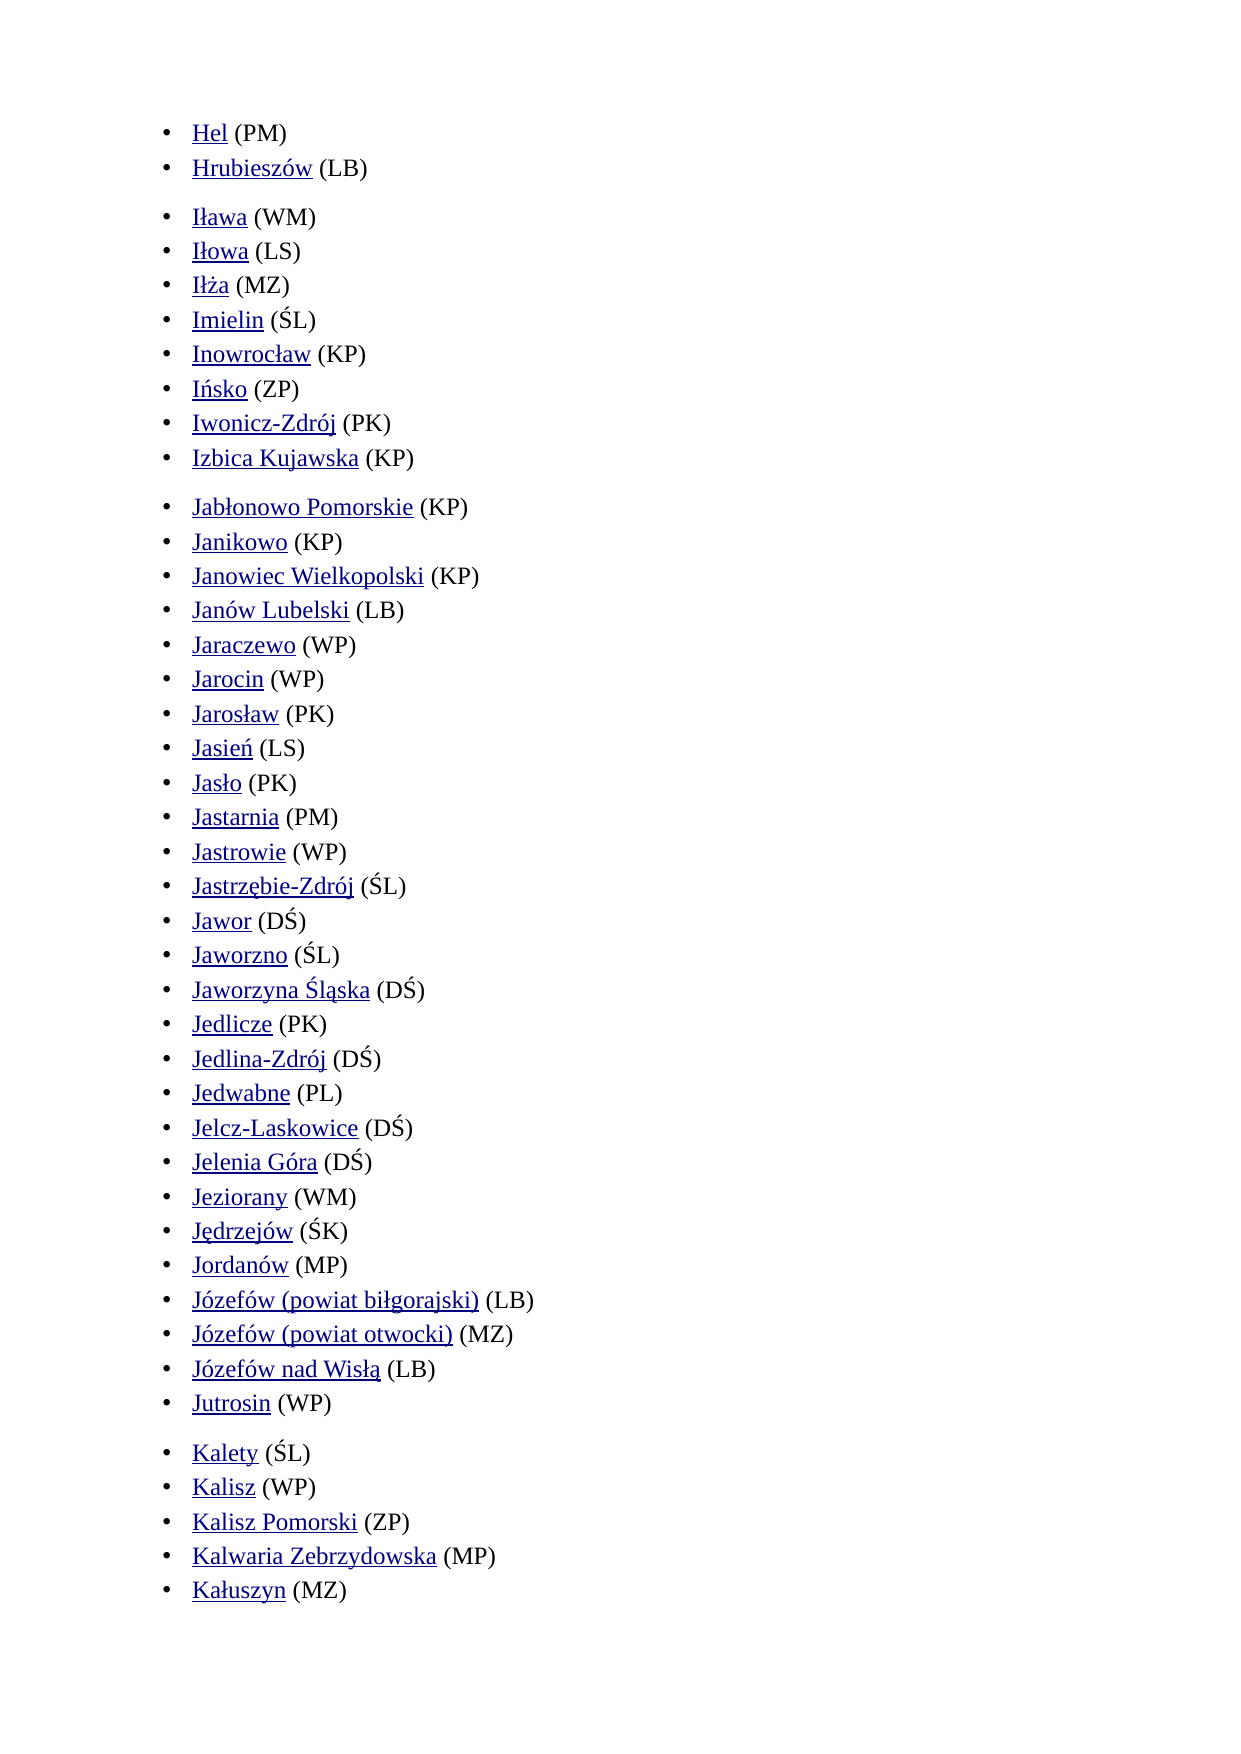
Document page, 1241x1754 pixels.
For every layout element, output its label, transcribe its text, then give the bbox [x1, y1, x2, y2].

list Józefów nad Wisłą (LB) [162, 1354, 1122, 1383]
list Janikowo (KP) [162, 527, 1122, 555]
list Jelcz-Laskowice (DŚ) [162, 1113, 1122, 1141]
list Józefów (powiat otwocki) (MZ) [162, 1319, 1122, 1348]
list Jordanów (MP) [162, 1251, 1122, 1279]
list Kalisz (WP) [162, 1472, 1122, 1501]
list Jeziorany (WM) [162, 1182, 1122, 1210]
list Iłowa (LS) [162, 236, 1122, 265]
list Jastrzębie-Zdrój (ŚL) [162, 871, 1122, 900]
list Jaworzno (ŚL) [162, 940, 1122, 969]
list Jaraczewo (WP) [162, 630, 1122, 659]
list Imielin (ŚL) [162, 305, 1122, 334]
list Jabłonowo Pomorskie (KP) [162, 492, 1122, 521]
list Jedwabne (PL) [162, 1078, 1122, 1107]
list Kałuszyn (MZ) [162, 1576, 1122, 1604]
list Jutrosin (WP) [162, 1388, 1122, 1417]
list Janów Lubelski (LB) [162, 596, 1122, 624]
list Jarocin (WP) [162, 664, 1122, 693]
list Jasło (PK) [162, 768, 1122, 797]
list Iłża (MZ) [162, 271, 1122, 299]
list Jarosław (PK) [162, 699, 1122, 728]
list Jelenia Góra (DŚ) [162, 1147, 1122, 1176]
list Jawor (DŚ) [162, 906, 1122, 934]
list Jaworzyna Śląska (DŚ) [162, 975, 1122, 1003]
list Iława (WM) [162, 202, 1122, 230]
list Jastrowie (WP) [162, 837, 1122, 866]
list Jędrzejów (ŚK) [162, 1216, 1122, 1245]
list Józefów (powiat biłgorajski) (LB) [162, 1285, 1122, 1314]
list Kalety (ŚL) [162, 1438, 1122, 1466]
list Kalisz Pomorski (ZP) [162, 1507, 1122, 1535]
list Hrubieszów (LB) [162, 153, 1122, 181]
list Jastarnia (PM) [162, 802, 1122, 831]
list Hel (PM) [162, 118, 1122, 147]
list Jasień (LS) [162, 733, 1122, 762]
list Izbica Kujawska (KP) [162, 443, 1122, 472]
list Iwonicz-Zdrój (PK) [162, 408, 1122, 437]
list Inowrocław (KP) [162, 339, 1122, 368]
list Jedlicze (PK) [162, 1009, 1122, 1038]
list Janowiec Wielkopolski (KP) [162, 561, 1122, 590]
list Ińsko (ZP) [162, 374, 1122, 403]
list Jedlina-Zdrój (DŚ) [162, 1044, 1122, 1072]
list Kalwaria Zebrzydowska (MP) [162, 1541, 1122, 1570]
